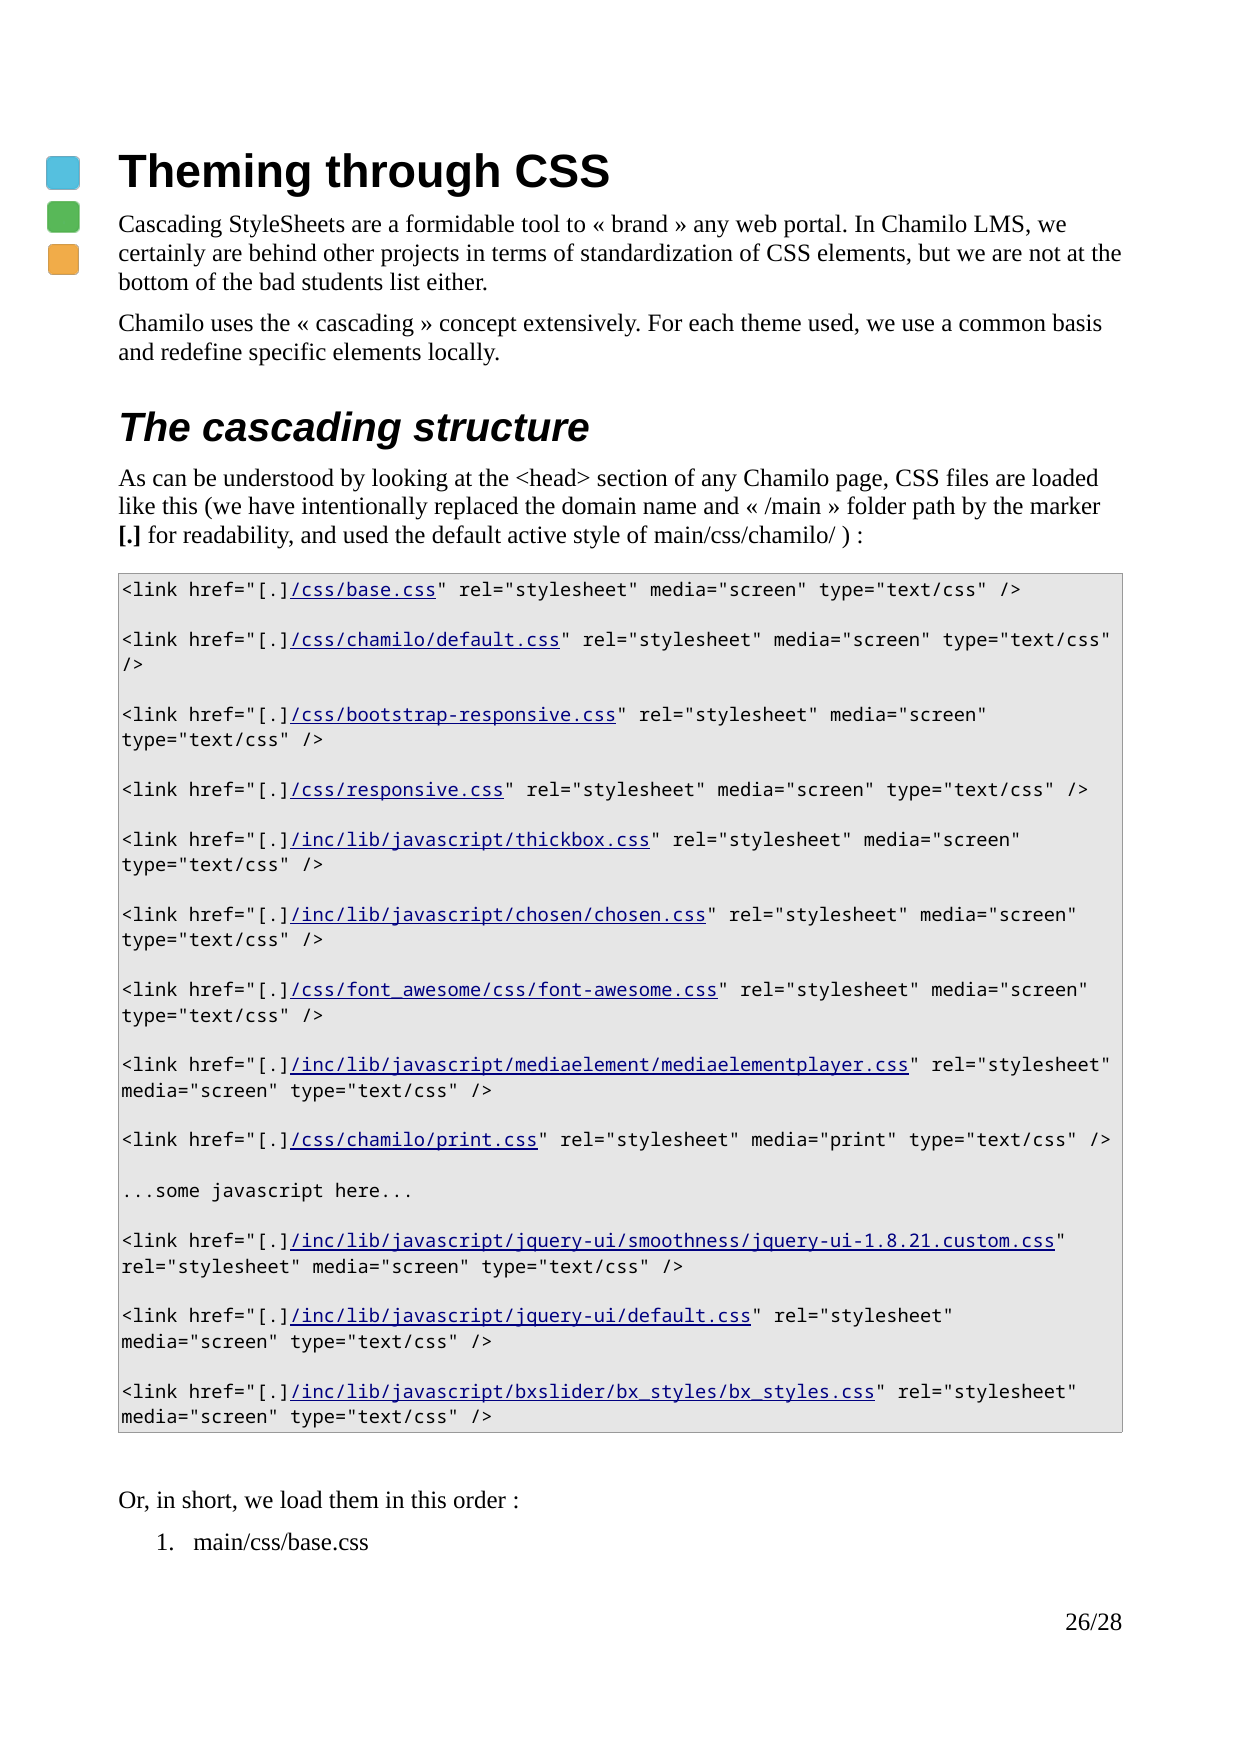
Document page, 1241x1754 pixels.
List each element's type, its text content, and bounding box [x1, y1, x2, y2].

text <link href="[.]/inc/lib/javascript/bxslider/bx_styles/bx_styles.css" rel="stylesheet" media="screen" type="text/css" /> [119, 1375, 1122, 1432]
text <link href="[.]/css/responsive.css" rel="stylesheet" media="screen" type="text/css" /> [119, 773, 1122, 802]
picture [46, 200, 80, 234]
text <link href="[.]/css/base.css" rel="stylesheet" media="screen" type="text/css" /> [119, 574, 1122, 602]
text As can be understood by looking at the <head> section of any Chamilo page, CSS files are loaded like this (we have intentionally replaced the domain name and « /main » folder path by the marker [.] for readability, and used the default active style of main/css/chamilo/ ) : [118, 463, 1122, 549]
subtitle Theming through CSS [118, 143, 1122, 197]
text Or, in short, we load them in this order : [118, 1486, 1122, 1514]
list main/css/base.css [156, 1527, 1122, 1556]
text <link href="[.]/css/chamilo/default.css" rel="stylesheet" media="screen" type="text/css" /> [119, 623, 1122, 677]
text Chamilo uses the « cascading » concept extensively. For each theme used, we use a common basis and redefine specific elements locally. [118, 308, 1122, 366]
text <link href="[.]/css/chamilo/print.css" rel="stylesheet" media="print" type="text/css" /> ...some javascript here... [119, 1124, 1122, 1203]
text <link href="[.]/inc/lib/javascript/jquery-ui/smoothness/jquery-ui-1.8.21.custom.css" rel="stylesheet" media="screen" type="text/css" /> [119, 1224, 1122, 1278]
text <link href="[.]/css/font_awesome/css/font-awesome.css" rel="stylesheet" media="screen" type="text/css" /> [119, 973, 1122, 1027]
text <link href="[.]/css/bootstrap-responsive.css" rel="stylesheet" media="screen" type="text/css" /> [119, 698, 1122, 752]
text Cascading StyleSheets are a formidable tool to « brand » any web portal. In Chamilo LMS, we certainly are behind other projects in terms of standardization of CSS elements, but we are not at the bottom of the bad students list either. [118, 209, 1122, 296]
text <link href="[.]/inc/lib/javascript/mediaelement/mediaelementplayer.css" rel="stylesheet" media="screen" type="text/css" /> [119, 1048, 1122, 1103]
text <link href="[.]/inc/lib/javascript/jquery-ui/default.css" rel="stylesheet" media="screen" type="text/css" /> [119, 1300, 1122, 1354]
picture [47, 243, 80, 276]
subtitle The cascading structure [118, 403, 1122, 450]
text <link href="[.]/inc/lib/javascript/chosen/chosen.css" rel="stylesheet" media="screen" type="text/css" /> [119, 898, 1122, 952]
picture [45, 156, 81, 191]
text <link href="[.]/inc/lib/javascript/thickbox.css" rel="stylesheet" media="screen" type="text/css" /> [119, 823, 1122, 877]
